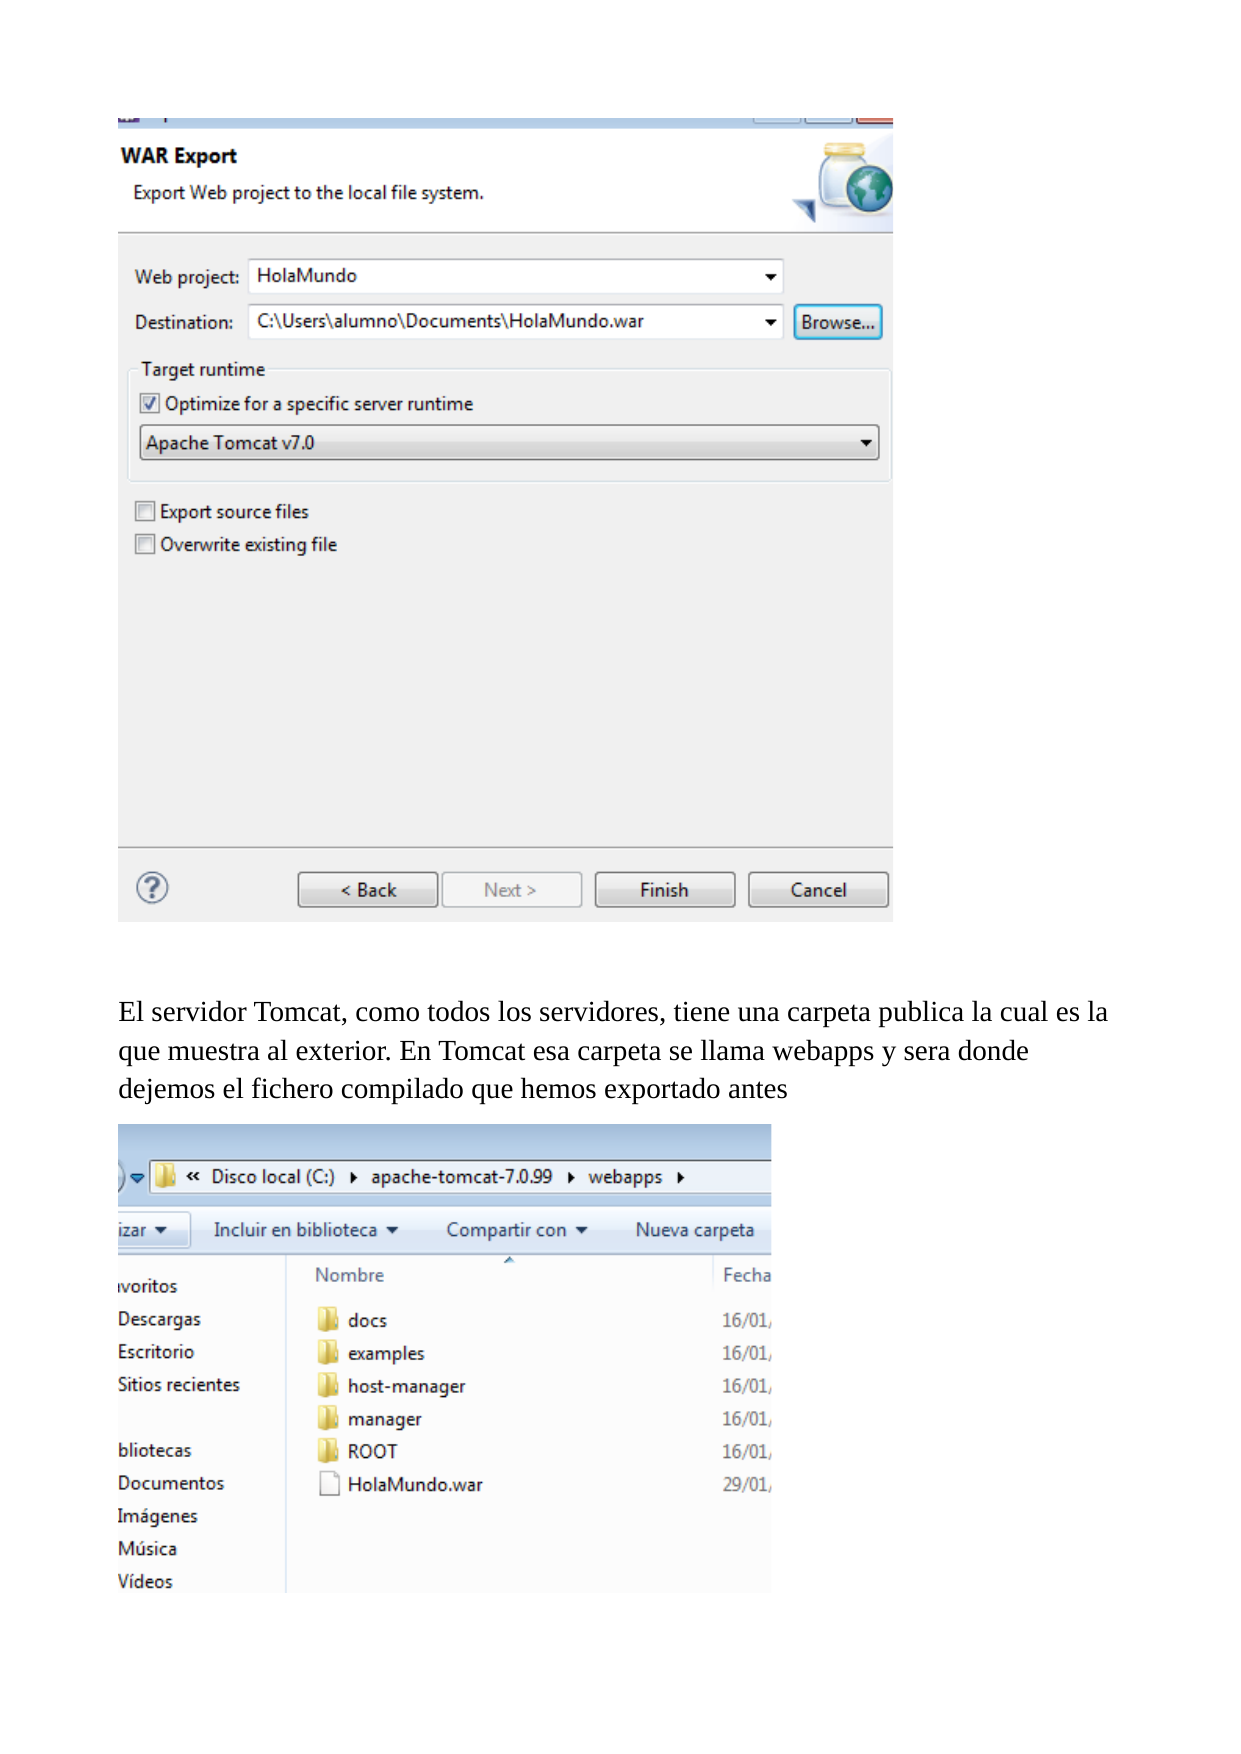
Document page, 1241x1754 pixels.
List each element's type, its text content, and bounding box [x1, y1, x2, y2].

picture [118, 118, 894, 922]
picture [118, 1124, 772, 1593]
text El servidor Tomcat, como todos los servidores, tiene una carpeta publica la cual es la que muestra al exterior. En Tomcat esa carpeta se llama webapps y sera donde dejemos el fichero compilado que hemos exportado antes [118, 994, 1122, 1105]
